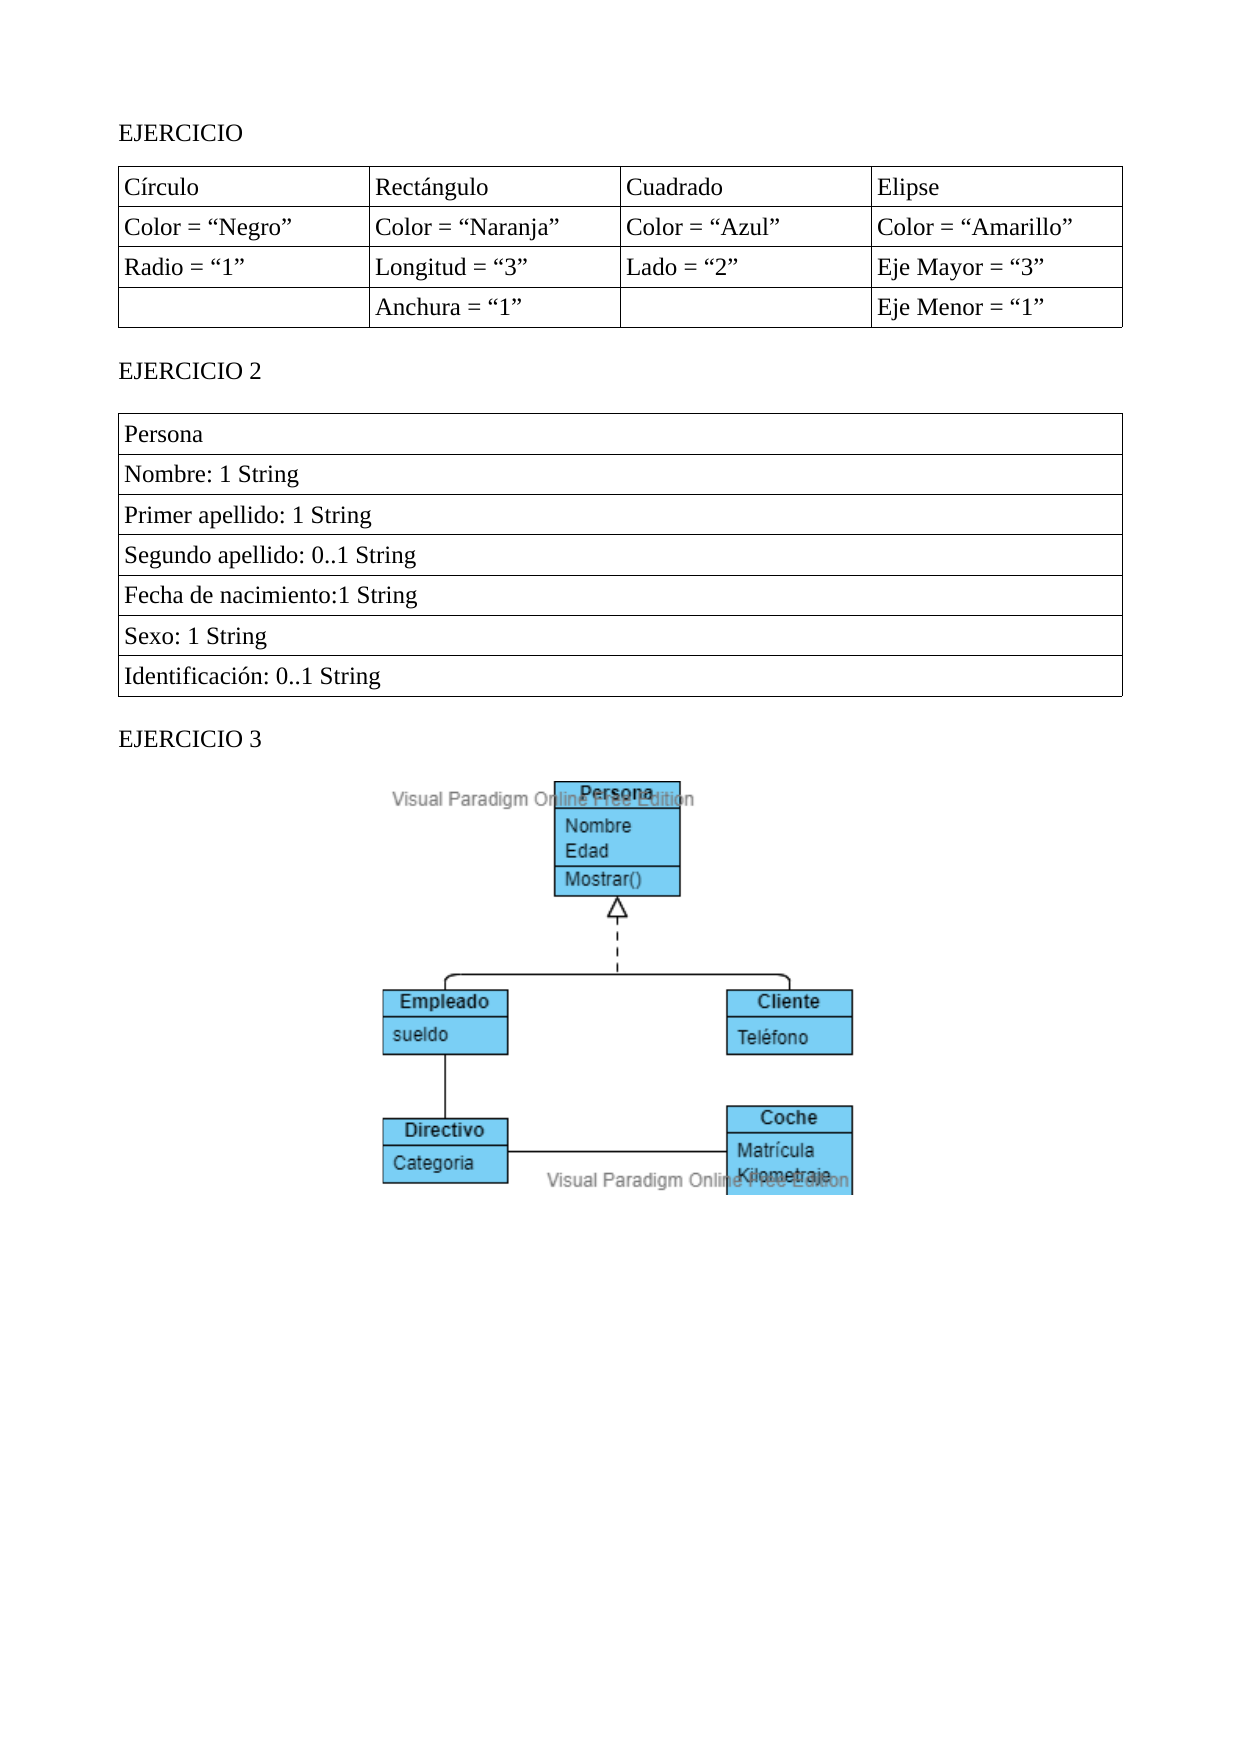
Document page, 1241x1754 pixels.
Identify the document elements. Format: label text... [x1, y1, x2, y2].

text EJERCICIO [118, 118, 1122, 147]
table_cell Primer apellido: 1 String [119, 495, 1122, 534]
table_cell Color = “Amarillo” [872, 207, 1122, 246]
table_header Rectángulo [370, 167, 620, 206]
table_cell Color = “Negro” [119, 207, 369, 246]
table_header Persona [119, 414, 1122, 454]
text EJERCICIO 3 [118, 724, 1122, 753]
table_cell Nombre: 1 String [119, 455, 1122, 494]
picture [382, 781, 858, 1195]
table_cell [119, 288, 369, 327]
table_cell Identificación: 0..1 String [119, 656, 1122, 696]
table_cell [621, 288, 871, 327]
table_cell Sexo: 1 String [119, 616, 1122, 655]
table_cell Fecha de nacimiento:1 String [119, 576, 1122, 615]
table_header Elipse [872, 167, 1122, 206]
table_cell Color = “Naranja” [370, 207, 620, 246]
table_cell Anchura = “1” [370, 288, 620, 327]
table_header Círculo [119, 167, 369, 206]
text EJERCICIO 2 [118, 356, 1122, 384]
table_cell Lado = “2” [621, 247, 871, 287]
table_cell Eje Mayor = “3” [872, 247, 1122, 287]
table_cell Segundo apellido: 0..1 String [119, 535, 1122, 574]
table_cell Color = “Azul” [621, 207, 871, 246]
table_cell Longitud = “3” [370, 247, 620, 287]
table_cell Eje Menor = “1” [872, 288, 1122, 327]
table_cell Radio = “1” [119, 247, 369, 287]
table_header Cuadrado [621, 167, 871, 206]
